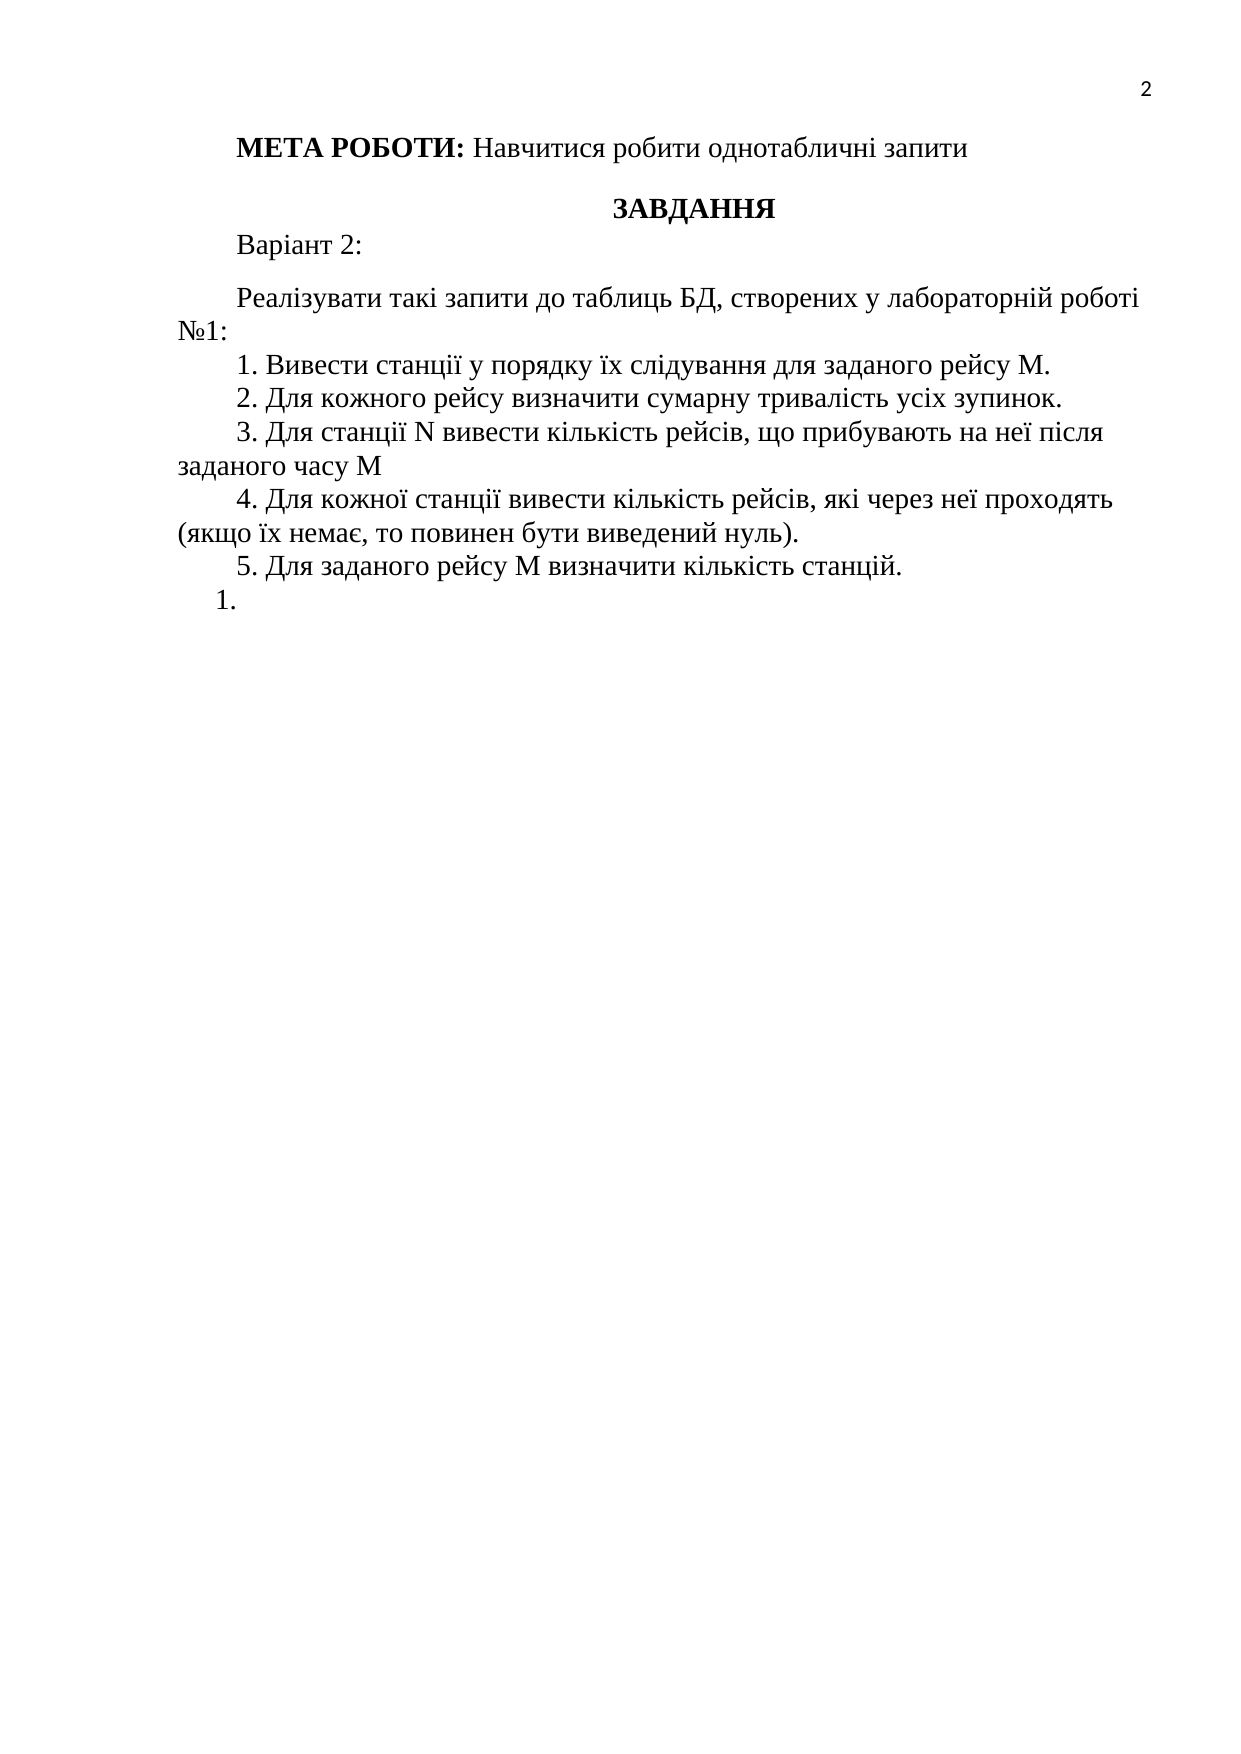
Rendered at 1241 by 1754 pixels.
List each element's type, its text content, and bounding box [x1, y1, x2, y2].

text 4. Для кожної станції вивести кількість рейсів, які через неї проходять (якщо їх немає, то повинен бути виведений нуль). [177, 481, 1152, 548]
text 2. Для кожного рейсу визначити сумарну тривалість усіх зупинок. [177, 381, 1152, 414]
text 3. Для станції N вивести кількість рейсів, що прибувають на неї після заданого часу M [177, 414, 1152, 481]
text Реалізувати такі запити до таблиць БД, створених у лабораторній роботі №1: [177, 280, 1152, 347]
text Варіант 2: [177, 227, 1152, 261]
text МЕТА РОБОТИ: Навчитися робити однотабличні запити [177, 130, 1152, 163]
text 1. Вивести станції у порядку їх слідування для заданого рейсу М. [177, 347, 1152, 381]
text 5. Для заданого рейсу М визначити кількість станцій. [177, 548, 1152, 582]
subtitle ЗАВДАННЯ [177, 191, 1152, 224]
